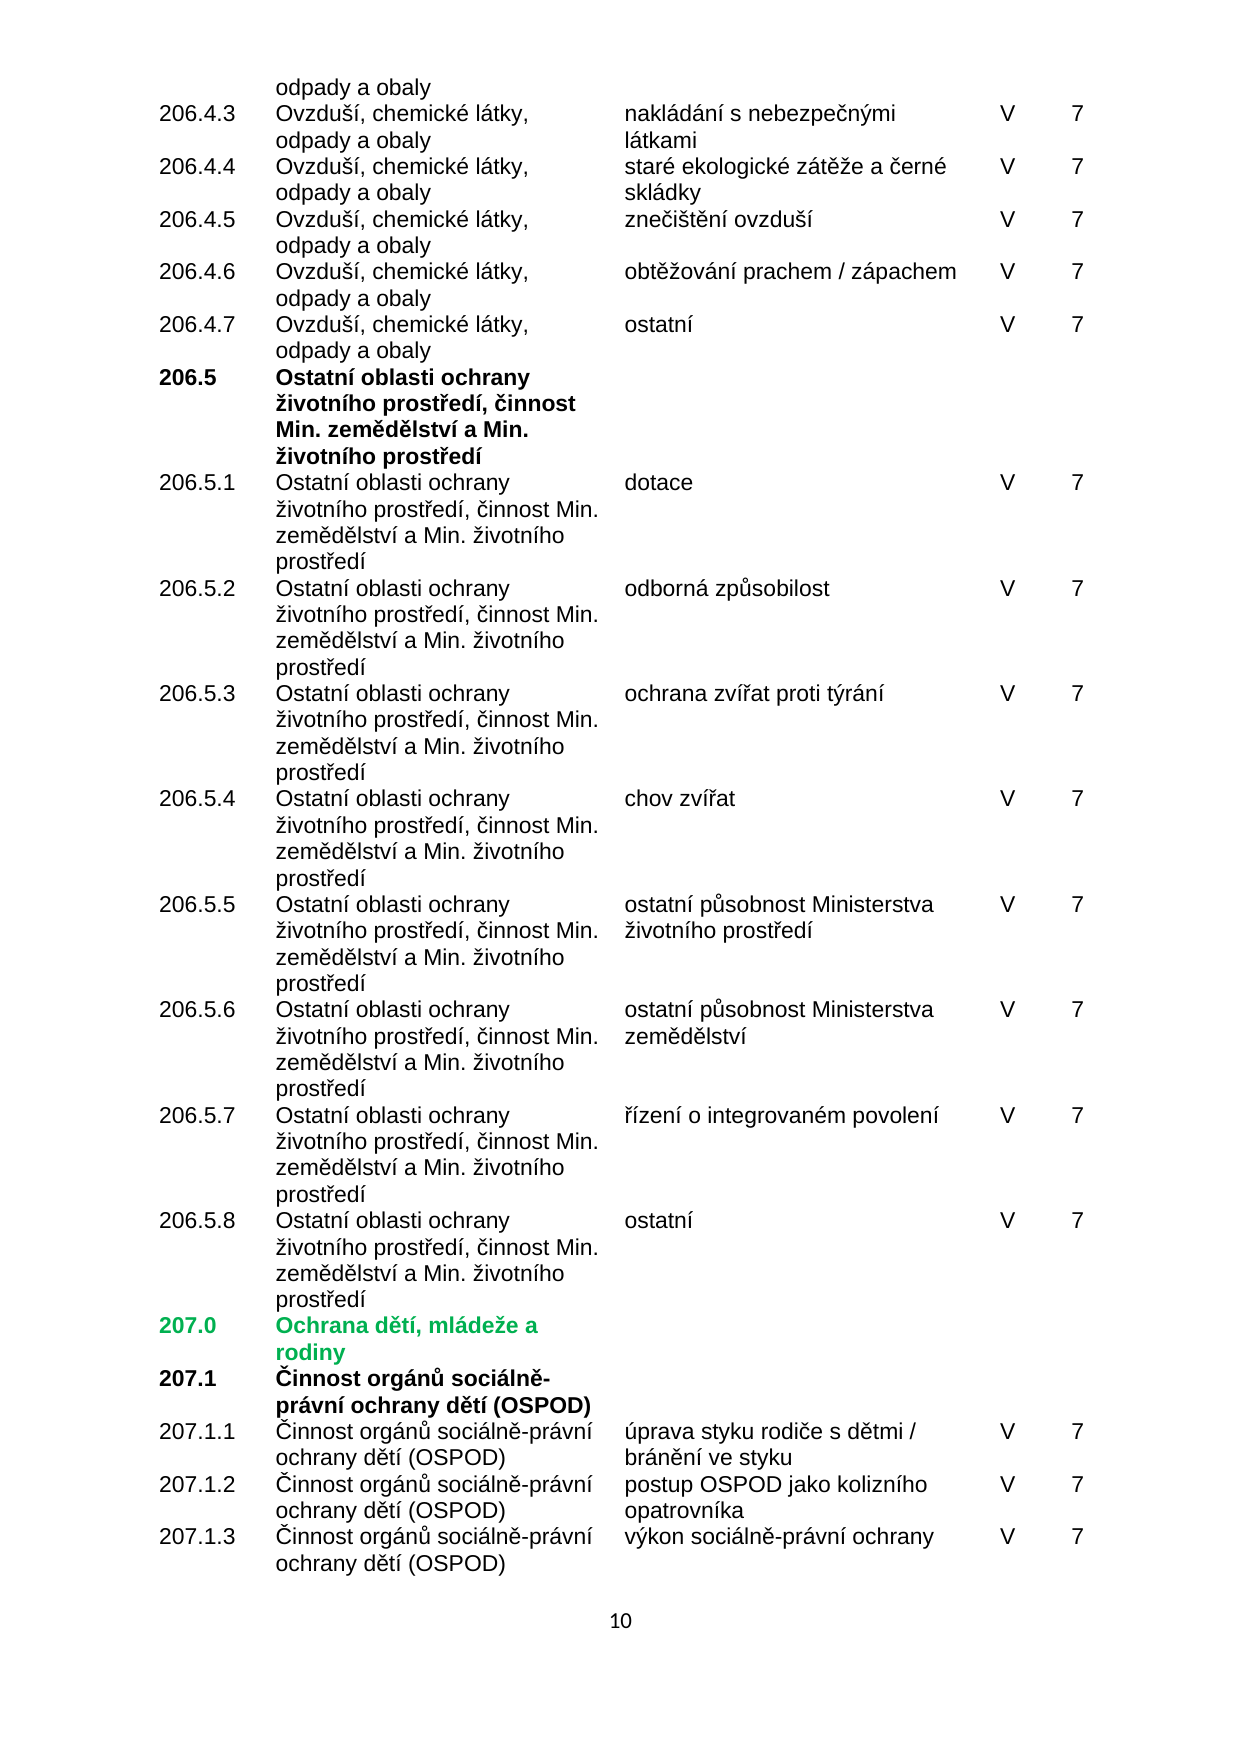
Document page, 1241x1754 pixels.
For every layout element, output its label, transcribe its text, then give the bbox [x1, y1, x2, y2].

table_cell Ostatní oblasti ochrany životního prostředí, činnost Min. zemědělství a Min. životního prostředí [264, 469, 613, 574]
table_cell V [975, 153, 1040, 206]
table_cell [613, 74, 974, 100]
table_cell 7 [1040, 311, 1115, 364]
table_cell 206.4.7 [148, 311, 264, 364]
table_cell Ovzduší, chemické látky, odpady a obaly [264, 258, 613, 311]
table_cell [975, 1365, 1040, 1418]
table_cell 207.1.1 [148, 1418, 264, 1471]
table_cell nakládání s nebezpečnými látkami [613, 100, 974, 153]
table_cell V [975, 575, 1040, 680]
table_cell postup OSPOD jako kolizního opatrovníka [613, 1471, 974, 1523]
table_cell [975, 364, 1040, 469]
table_cell Ostatní oblasti ochrany životního prostředí, činnost Min. zemědělství a Min. životního prostředí [264, 680, 613, 785]
table_cell Ostatní oblasti ochrany životního prostředí, činnost Min. zemědělství a Min. životního prostředí [264, 996, 613, 1102]
table_cell [975, 74, 1040, 100]
table_cell Činnost orgánů sociálně-právní ochrany dětí (OSPOD) [264, 1471, 613, 1523]
table_cell Ostatní oblasti ochrany životního prostředí, činnost Min. zemědělství a Min. životního prostředí [264, 1207, 613, 1312]
table_cell 7 [1040, 1418, 1115, 1471]
table_cell 206.4.6 [148, 258, 264, 311]
table_cell 206.5.1 [148, 469, 264, 574]
table_cell 7 [1040, 1207, 1115, 1312]
table_cell Ovzduší, chemické látky, odpady a obaly [264, 311, 613, 364]
table_cell 206.5 [148, 364, 264, 469]
table_cell 7 [1040, 996, 1115, 1102]
table_cell 206.4.4 [148, 153, 264, 206]
table_cell 206.5.8 [148, 1207, 264, 1312]
table_cell 207.1.2 [148, 1471, 264, 1523]
table_cell Ostatní oblasti ochrany životního prostředí, činnost Min. zemědělství a Min. životního prostředí [264, 785, 613, 891]
table_cell V [975, 891, 1040, 996]
table_cell chov zvířat [613, 785, 974, 891]
table_cell V [975, 785, 1040, 891]
table_cell [1040, 74, 1115, 100]
table_cell 7 [1040, 785, 1115, 891]
table_cell V [975, 311, 1040, 364]
table_cell V [975, 100, 1040, 153]
table_cell Ostatní oblasti ochrany životního prostředí, činnost Min. zemědělství a Min. životního prostředí [264, 891, 613, 996]
table_cell úprava styku rodiče s dětmi / bránění ve styku [613, 1418, 974, 1471]
table_cell znečištění ovzduší [613, 206, 974, 258]
table_cell ochrana zvířat proti týrání [613, 680, 974, 785]
table_cell 207.1.3 [148, 1523, 264, 1576]
table_cell obtěžování prachem / zápachem [613, 258, 974, 311]
table_cell 7 [1040, 469, 1115, 574]
table_cell ostatní působnost Ministerstva životního prostředí [613, 891, 974, 996]
table_cell Ovzduší, chemické látky, odpady a obaly [264, 100, 613, 153]
table_cell Ostatní oblasti ochrany životního prostředí, činnost Min. zemědělství a Min. životního prostředí [264, 575, 613, 680]
table_cell 7 [1040, 1471, 1115, 1523]
table_cell ostatní [613, 311, 974, 364]
table_cell Ovzduší, chemické látky, odpady a obaly [264, 206, 613, 258]
table_cell 7 [1040, 258, 1115, 311]
table_cell V [975, 1523, 1040, 1576]
table_cell [1040, 1365, 1115, 1418]
table_cell Činnost orgánů sociálně-právní ochrany dětí (OSPOD) [264, 1418, 613, 1471]
table_cell staré ekologické zátěže a černé skládky [613, 153, 974, 206]
table_cell Ostatní oblasti ochrany životního prostředí, činnost Min. zemědělství a Min. životního prostředí [264, 1102, 613, 1207]
table_cell 7 [1040, 575, 1115, 680]
table_cell výkon sociálně-právní ochrany [613, 1523, 974, 1576]
table_cell [148, 74, 264, 100]
table_cell 206.5.6 [148, 996, 264, 1102]
table_cell [1040, 1313, 1115, 1365]
table_cell V [975, 1102, 1040, 1207]
table_cell 206.5.7 [148, 1102, 264, 1207]
table_cell odborná způsobilost [613, 575, 974, 680]
table_cell dotace [613, 469, 974, 574]
table_cell 7 [1040, 153, 1115, 206]
table_cell 206.5.4 [148, 785, 264, 891]
table_cell 206.4.3 [148, 100, 264, 153]
table_cell 207.1 [148, 1365, 264, 1418]
table_cell 206.5.5 [148, 891, 264, 996]
table_cell Činnost orgánů sociálně-právní ochrany dětí (OSPOD) [264, 1523, 613, 1576]
table_cell ostatní působnost Ministerstva zemědělství [613, 996, 974, 1102]
table_cell [975, 1313, 1040, 1365]
table_cell řízení o integrovaném povolení [613, 1102, 974, 1207]
table_cell 206.5.2 [148, 575, 264, 680]
table_cell [613, 1313, 974, 1365]
table_cell 7 [1040, 1102, 1115, 1207]
table_cell 7 [1040, 100, 1115, 153]
table_cell 206.5.3 [148, 680, 264, 785]
table_cell 7 [1040, 206, 1115, 258]
table_cell 7 [1040, 680, 1115, 785]
table_cell 7 [1040, 1523, 1115, 1576]
table_cell V [975, 469, 1040, 574]
table_cell Ostatní oblasti ochrany životního prostředí, činnost Min. zemědělství a Min. životního prostředí [264, 364, 613, 469]
table_cell 7 [1040, 891, 1115, 996]
table_cell Ochrana dětí, mládeže a rodiny [264, 1313, 613, 1365]
table_cell [613, 364, 974, 469]
table_cell V [975, 680, 1040, 785]
table_cell 206.4.5 [148, 206, 264, 258]
table_cell V [975, 206, 1040, 258]
table_cell V [975, 1471, 1040, 1523]
table_cell [613, 1365, 974, 1418]
table_cell odpady a obaly [264, 74, 613, 100]
table_cell Činnost orgánů sociálně-právní ochrany dětí (OSPOD) [264, 1365, 613, 1418]
table_cell ostatní [613, 1207, 974, 1312]
table_cell V [975, 258, 1040, 311]
table_cell Ovzduší, chemické látky, odpady a obaly [264, 153, 613, 206]
table_cell V [975, 996, 1040, 1102]
table_cell V [975, 1418, 1040, 1471]
table_cell [1040, 364, 1115, 469]
table_cell 207.0 [148, 1313, 264, 1365]
table_cell V [975, 1207, 1040, 1312]
